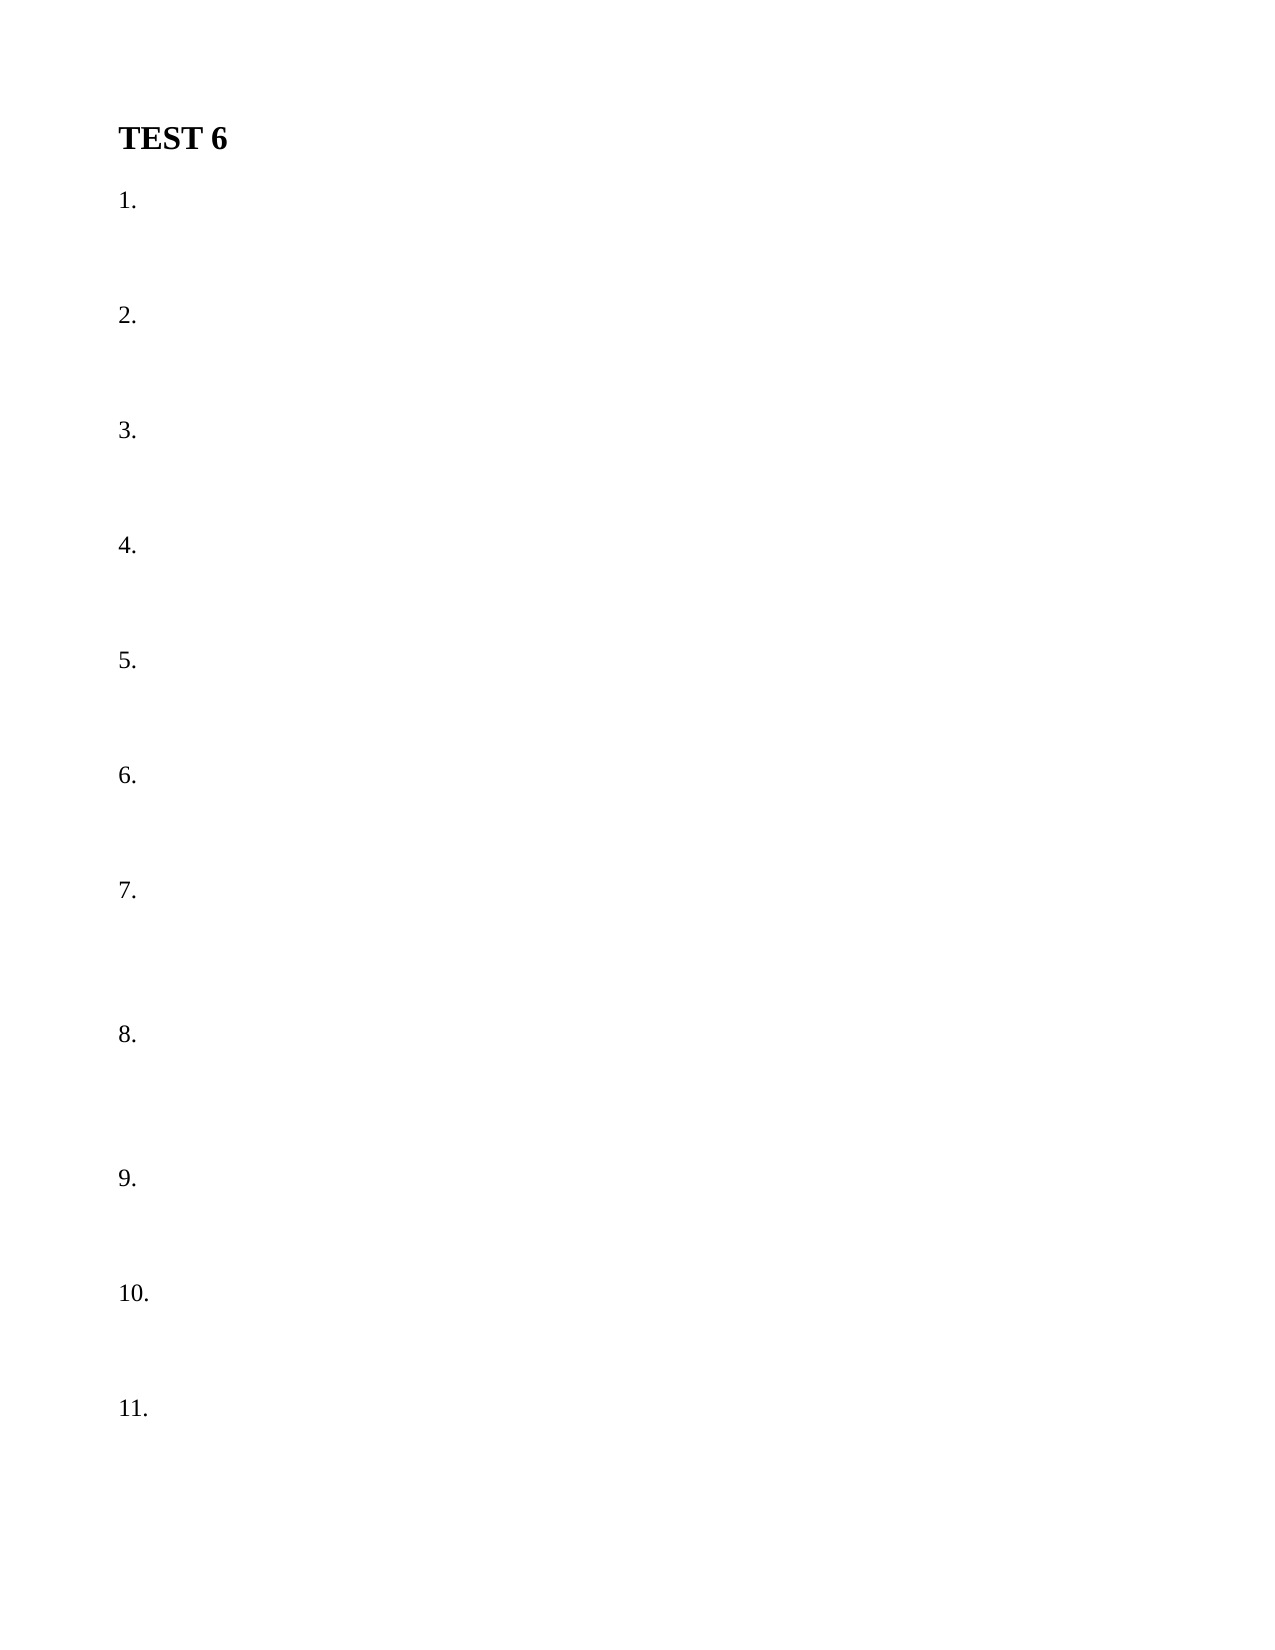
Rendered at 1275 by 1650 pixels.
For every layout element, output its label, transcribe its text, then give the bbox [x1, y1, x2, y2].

text TEST 6 [118, 118, 1157, 156]
text 3. [118, 415, 1157, 444]
text 5. [118, 645, 1157, 674]
text 7. [118, 875, 1157, 904]
text 9. [118, 1163, 1157, 1191]
text 1. [118, 185, 1157, 214]
text 10. [118, 1278, 1157, 1306]
text 4. [118, 530, 1157, 559]
text 6. [118, 760, 1157, 789]
text 11. [118, 1393, 1157, 1421]
text 2. [118, 300, 1157, 329]
text 8. [118, 1019, 1157, 1048]
